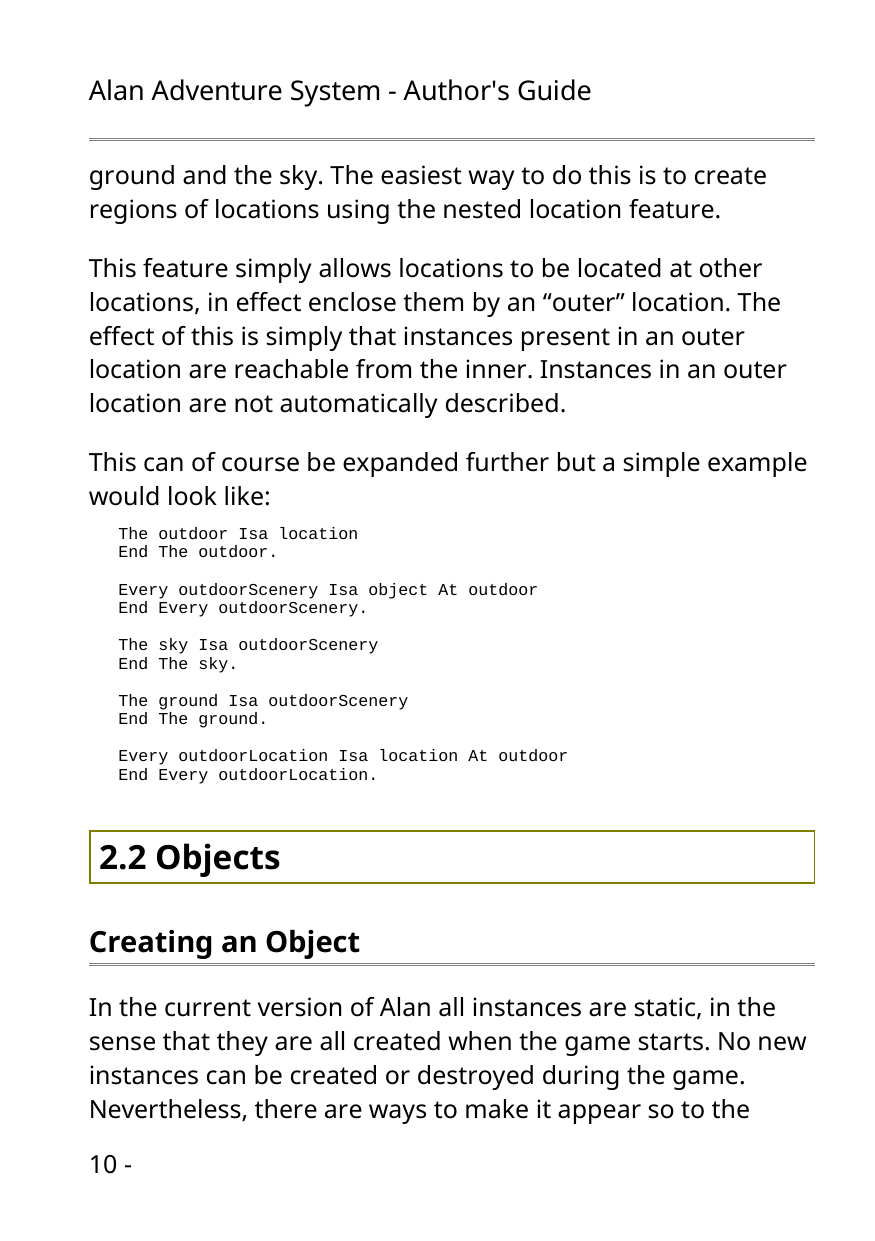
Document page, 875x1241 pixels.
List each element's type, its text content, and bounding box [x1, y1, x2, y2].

text The ground Isa outdoorScenery End The ground. [118, 693, 815, 730]
text ground and the sky. The easiest way to do this is to create regions of locations using the nested location feature. [88, 158, 815, 226]
text Every outdoorLocation Isa location At outdoor End Every outdoorLocation. [118, 748, 815, 785]
text This feature simply allows locations to be located at other locations, in effect enclose them by an “outer” location. The effect of this is simply that instances present in an outer location are reachable from the inner. Instances in an outer location are not automatically described. [88, 251, 815, 420]
text Every outdoorScenery Isa object At outdoor End Every outdoorScenery. [118, 581, 815, 618]
text The sky Isa outdoorScenery End The sky. [118, 637, 815, 674]
text In the current version of Alan all instances are static, in the sense that they are all created when the game starts. No new instances can be created or destroyed during the game. Nevertheless, there are ways to make it appear so to the [88, 990, 815, 1126]
text This can of course be expanded further but a simple example would look like: [88, 445, 815, 513]
text The outdoor Isa location End The outdoor. [118, 526, 815, 563]
subtitle Objects [91, 832, 814, 882]
subtitle Creating an Object [88, 921, 815, 965]
